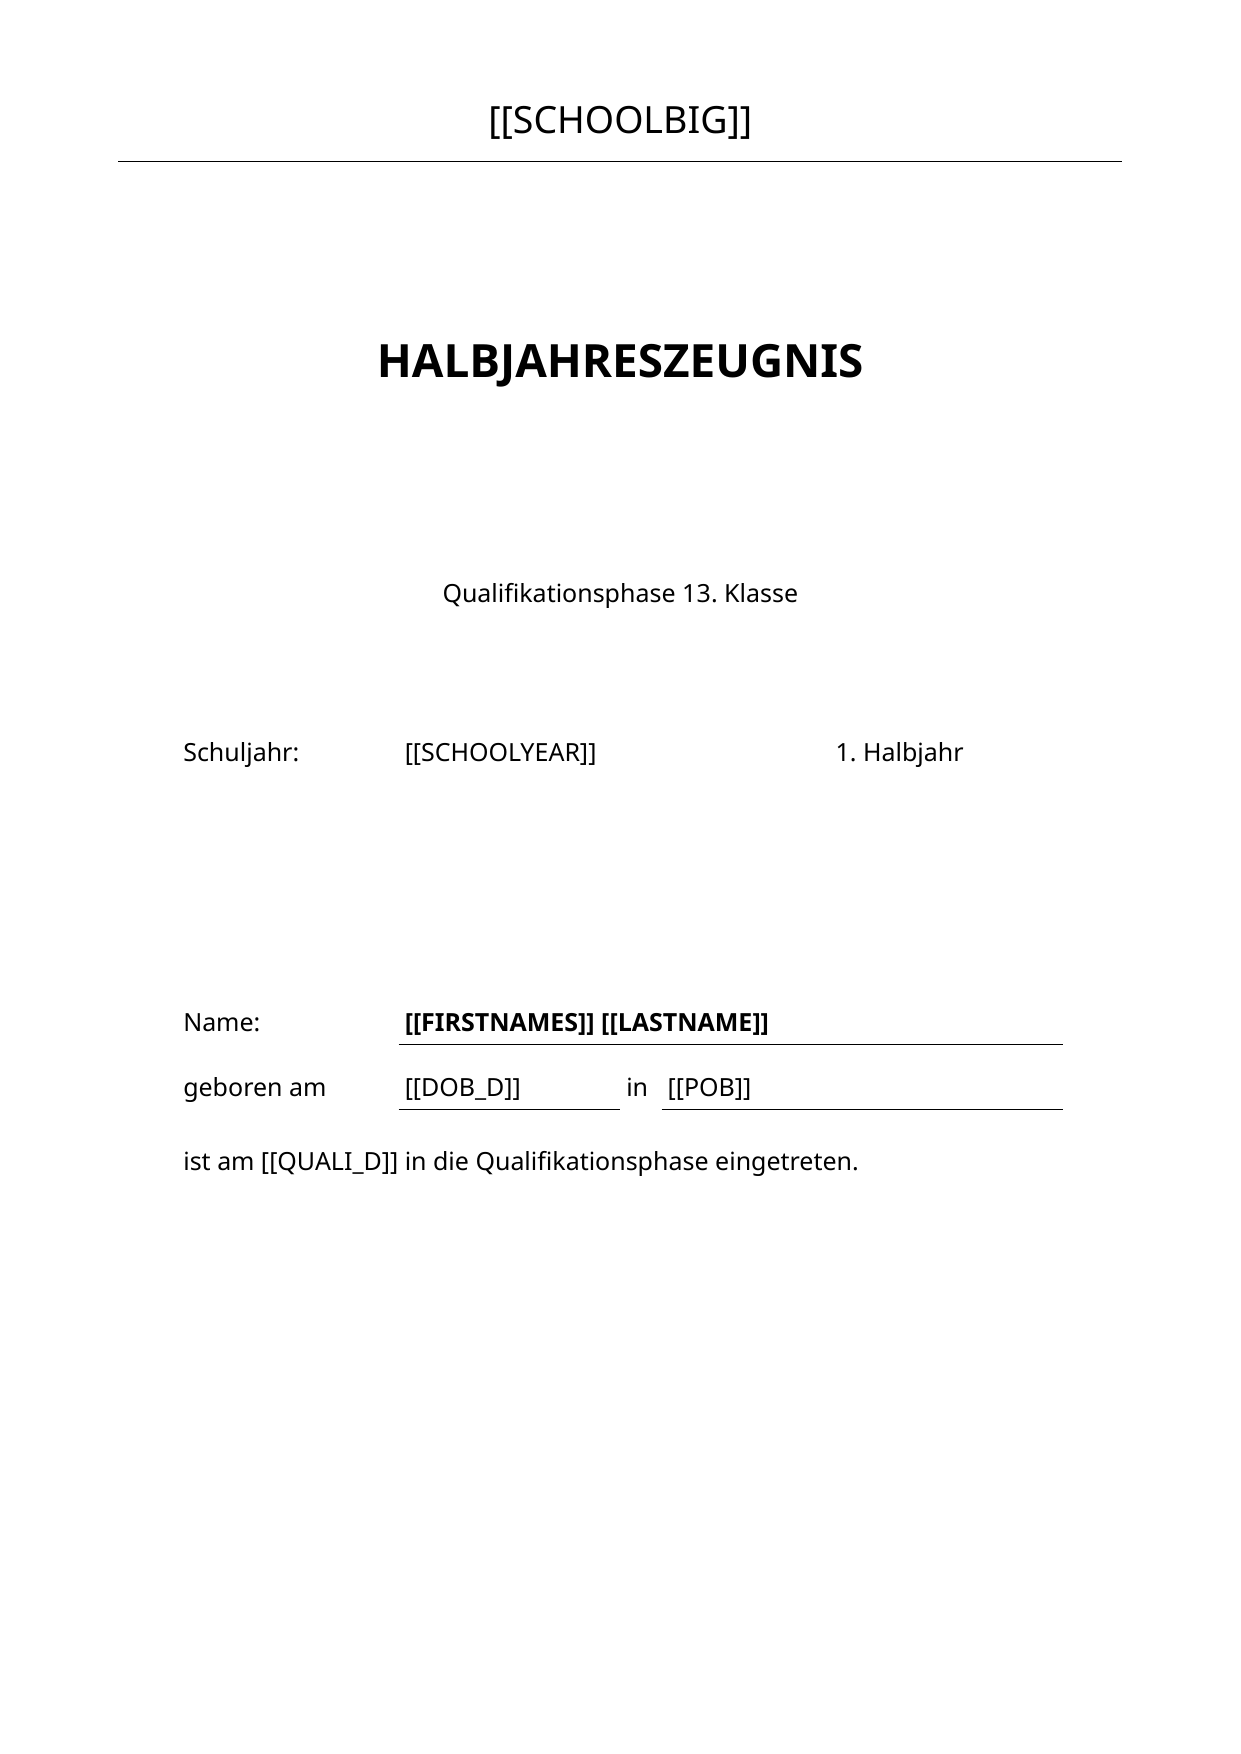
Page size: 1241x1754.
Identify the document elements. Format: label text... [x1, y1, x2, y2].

table_cell [[DOB_D]] [399, 1045, 620, 1109]
table_header [[FIRSTNAMES]] [[LASTNAME]] [399, 979, 1063, 1044]
table_cell [620, 710, 829, 775]
table_cell [[POB]] [662, 1045, 1063, 1109]
table_header Qualifikationsphase 13. Klasse [177, 550, 1063, 615]
table_header Name: [177, 979, 398, 1044]
table_cell Schuljahr: [177, 710, 399, 775]
table_cell ist am [[QUALI_D]] in die Qualifikationsphase eingetreten. [177, 1138, 1063, 1226]
table_cell [177, 1109, 1063, 1138]
text [[SCHOOLBIG]] [118, 93, 1122, 144]
table_cell [[SCHOOLYEAR]] [399, 710, 620, 775]
table_cell in [620, 1045, 662, 1109]
table_cell [177, 615, 1063, 710]
table_cell 1. Halbjahr [829, 710, 1063, 775]
title HALBJAHRESZEUGNIS [118, 328, 1122, 390]
table_cell geboren am [177, 1044, 398, 1109]
